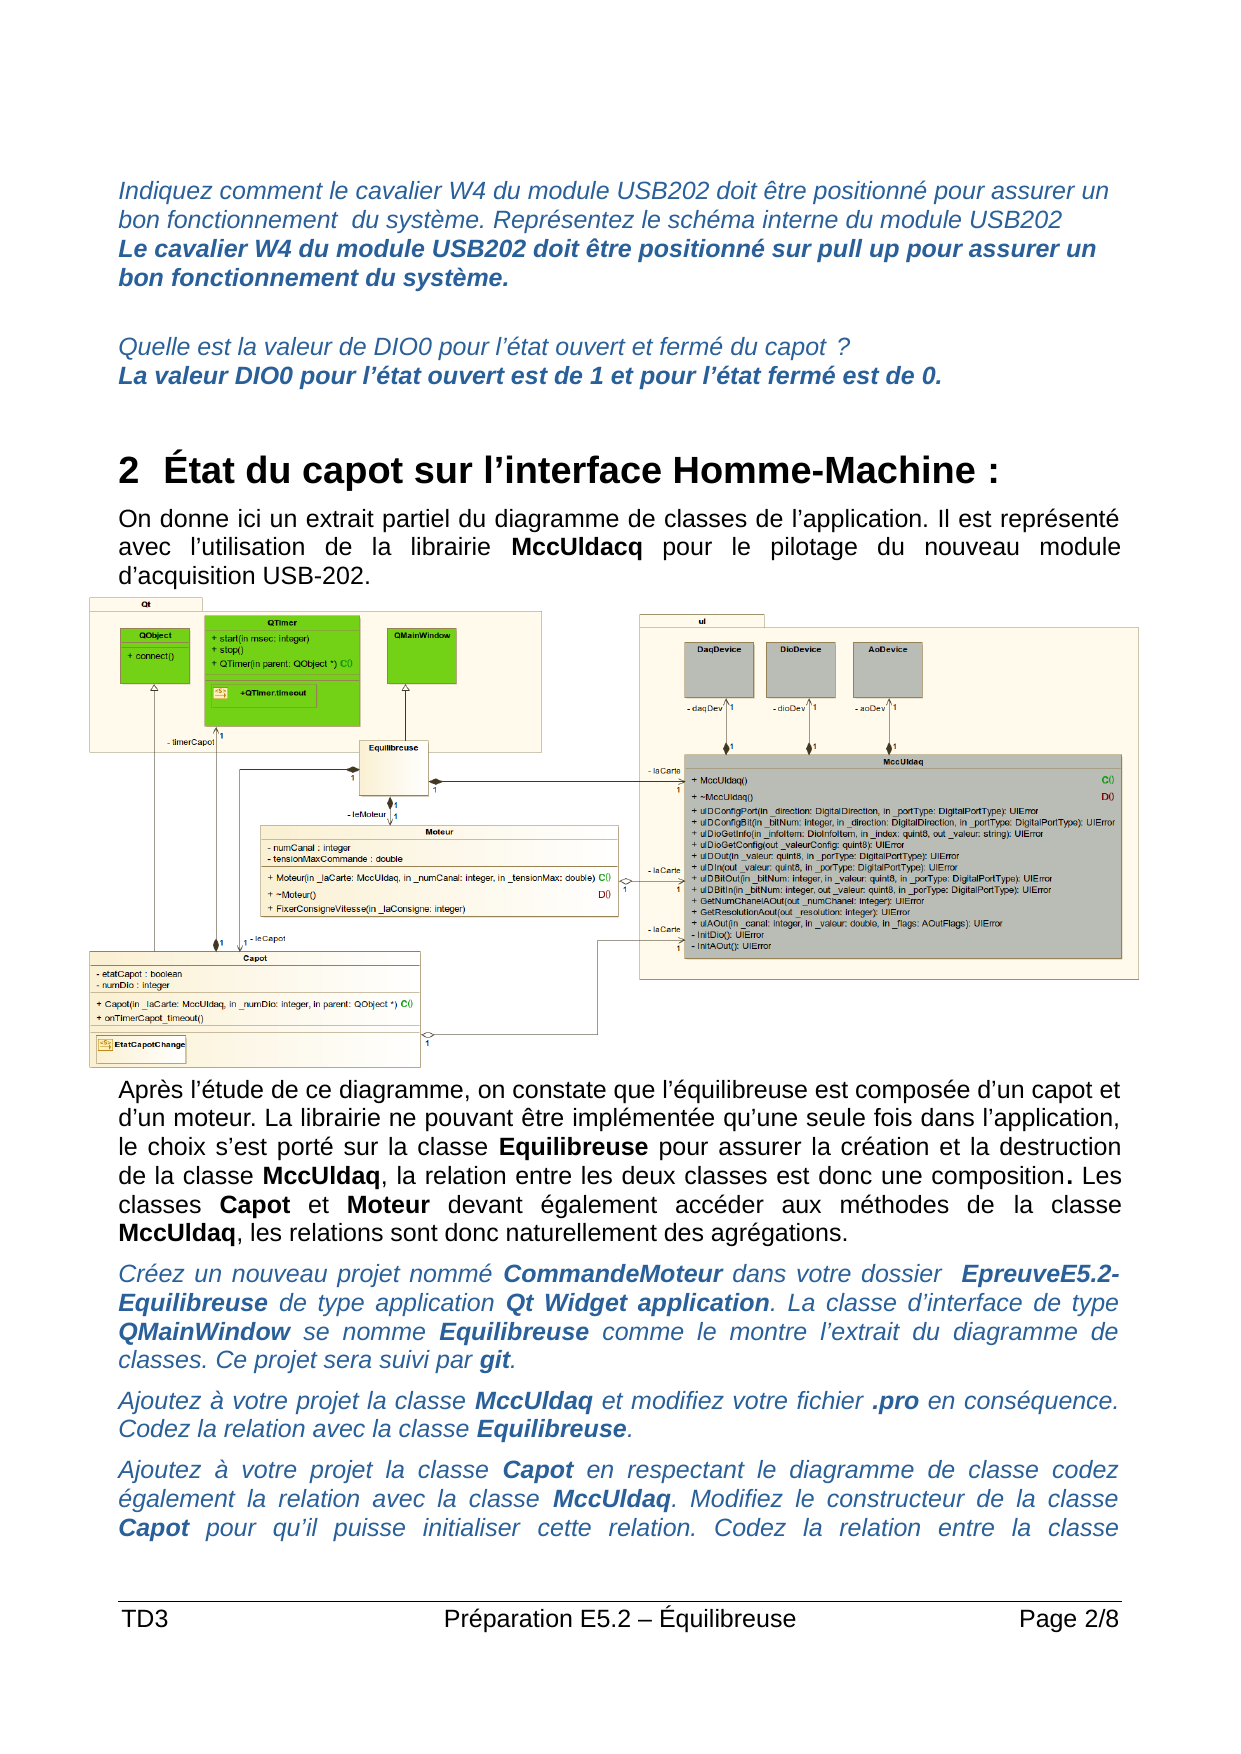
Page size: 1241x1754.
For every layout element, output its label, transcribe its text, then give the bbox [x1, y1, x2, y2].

picture [82, 590, 1146, 1075]
text Quelle est la valeur de DIO0 pour l’état ouvert et fermé du capot ? La valeur DIO0 pour l’état ouvert est de 1 et pour l’état fermé est de 0. [118, 332, 1122, 389]
text Après l’étude de ce diagramme, on constate que l’équilibreuse est composée d’un capot et d’un moteur. La librairie ne pouvant être implémentée qu’une seule fois dans l’application, le choix s’est porté sur la classe Equilibreuse pour assurer la création et la destruction de la classe MccUldaq, la relation entre les deux classes est donc une composition. Les classes Capot et Moteur devant également accéder aux méthodes de la classe MccUldaq, les relations sont donc naturellement des agrégations. [118, 1075, 1122, 1247]
text Créez un nouveau projet nommé CommandeMoteur dans votre dossier EpreuveE5.2-Equilibreuse de type application Qt Widget application. La classe d’interface de type QMainWindow se nomme Equilibreuse comme le montre l’extrait du diagramme de classes. Ce projet sera suivi par git. [118, 1259, 1122, 1374]
text On donne ici un extrait partiel du diagramme de classes de l’application. Il est représenté avec l’utilisation de la librairie MccUldacq pour le pilotage du nouveau module d’acquisition USB-202. [118, 504, 1122, 590]
subtitle État du capot sur l’interface Homme-Machine : [118, 448, 1122, 491]
text Indiquez comment le cavalier W4 du module USB202 doit être positionné pour assurer un bon fonctionnement du système. Représentez le schéma interne du module USB202 Le cavalier W4 du module USB202 doit être positionné sur pull up pour assurer un bon fonctionnement du système. [118, 176, 1122, 320]
text Ajoutez à votre projet la classe Capot en respectant le diagramme de classe codez également la relation avec la classe MccUldaq. Modifiez le constructeur de la classe Capot pour qu’il puisse initialiser cette relation. Codez la relation entre la classe [118, 1455, 1122, 1541]
text Ajoutez à votre projet la classe MccUldaq et modifiez votre fichier .pro en conséquence. Codez la relation avec la classe Equilibreuse. [118, 1386, 1122, 1443]
